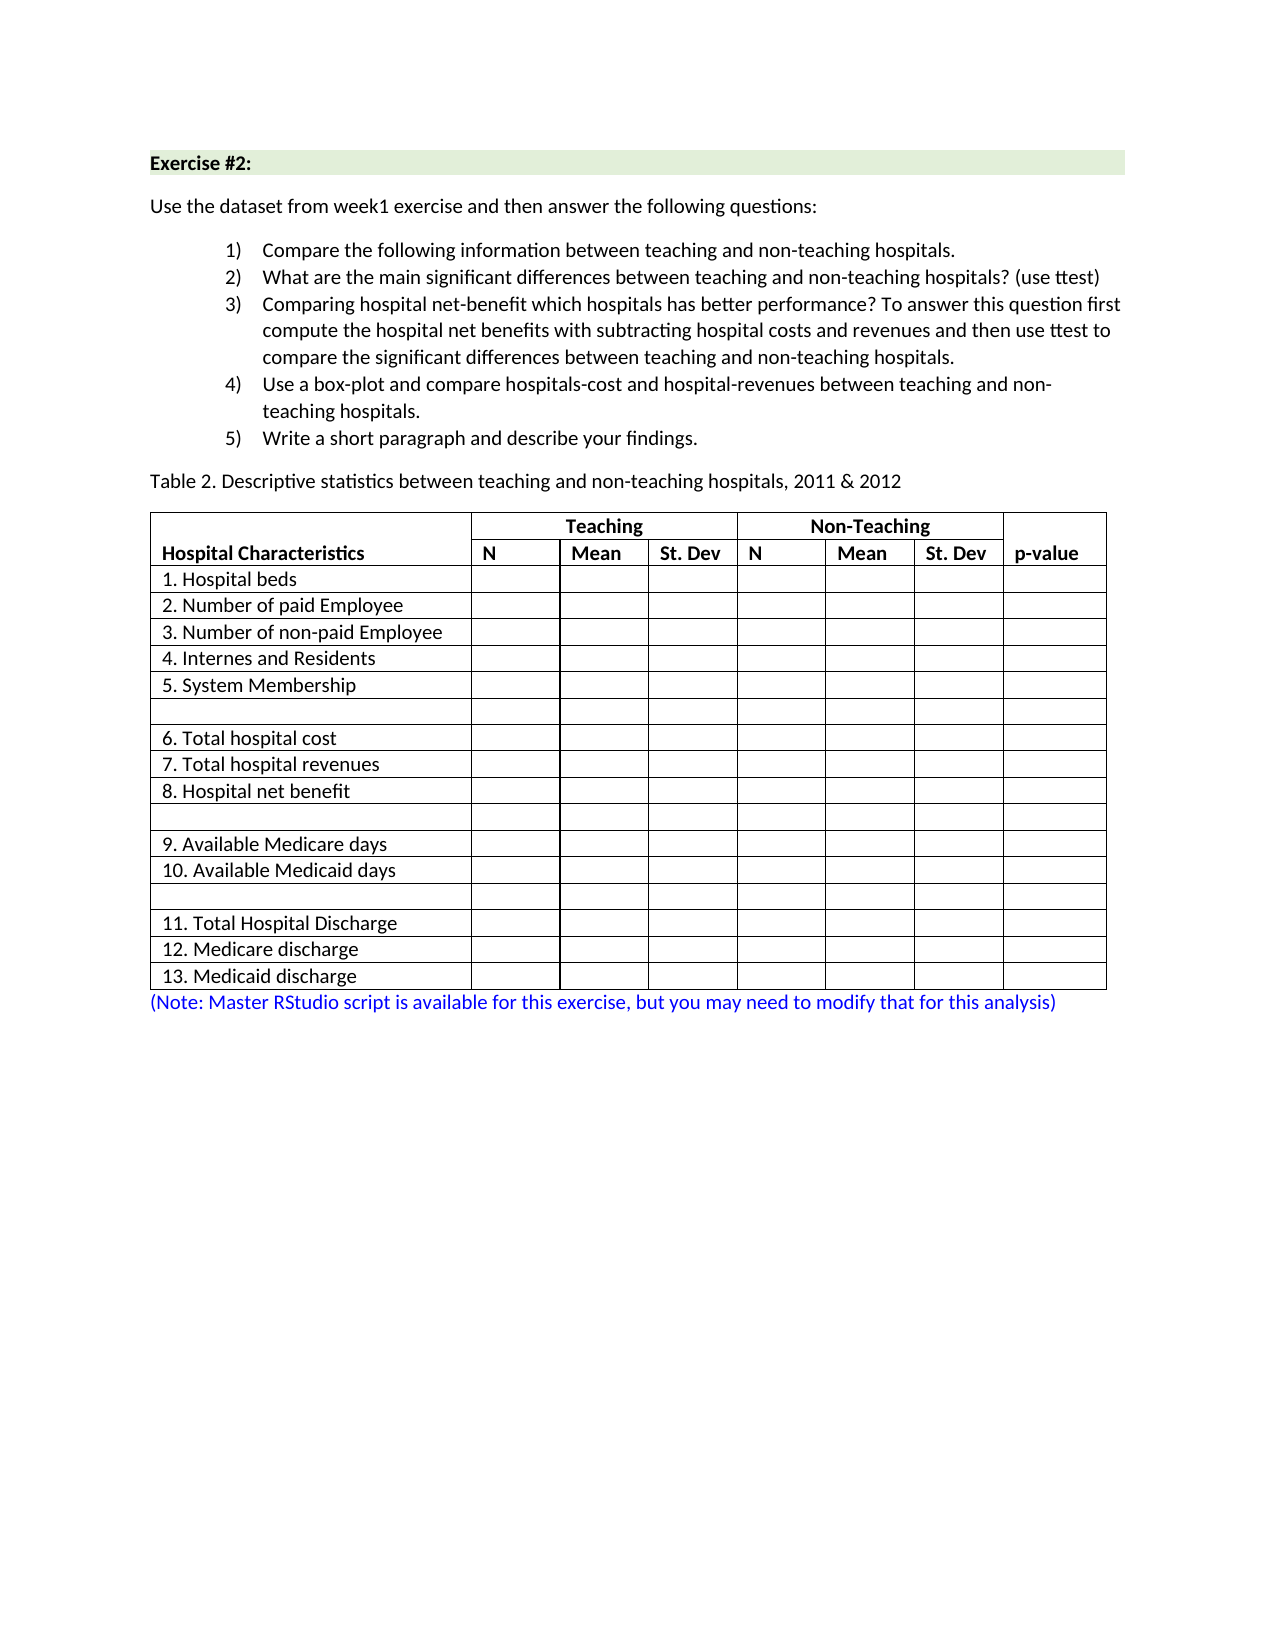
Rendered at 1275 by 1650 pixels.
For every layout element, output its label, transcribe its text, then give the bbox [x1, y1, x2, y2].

table_cell [561, 672, 648, 697]
text (Note: Master RStudio script is available for this exercise, but you may need to modify that for this analysis) [150, 989, 1125, 1015]
table_cell [561, 778, 648, 803]
table_cell [738, 831, 825, 856]
table_cell [649, 672, 737, 697]
table_cell [915, 725, 1003, 750]
list Write a short paragraph and describe your findings. [225, 425, 1125, 451]
text Exercise #2: [150, 150, 1125, 175]
table_cell [915, 646, 1003, 671]
table_cell [649, 778, 737, 803]
table_cell [561, 884, 648, 909]
table_cell [915, 566, 1003, 592]
table_cell [738, 857, 825, 883]
table_cell [915, 751, 1003, 777]
table_cell [561, 646, 648, 671]
table_cell [738, 937, 825, 962]
table_cell [649, 937, 737, 962]
text Use the dataset from week1 exercise and then answer the following questions: [150, 193, 1125, 219]
table_cell St. Dev [915, 540, 1003, 565]
table_cell [472, 831, 559, 856]
table_cell 7. Total hospital revenues [151, 751, 471, 777]
table_cell [649, 963, 737, 988]
table_cell [472, 778, 559, 803]
table_cell [1004, 593, 1106, 618]
table_cell [561, 804, 648, 830]
table_cell [472, 963, 559, 988]
table_cell [826, 619, 914, 644]
list Use a box-plot and compare hospitals-cost and hospital-revenues between teaching and non-teaching hospitals. [225, 371, 1125, 424]
table_cell [561, 937, 648, 962]
table_cell 6. Total hospital cost [151, 725, 471, 750]
table_cell [826, 699, 914, 724]
table_cell [1004, 566, 1106, 592]
table_cell [915, 884, 1003, 909]
table_cell [826, 672, 914, 697]
table_cell 8. Hospital net benefit [151, 778, 471, 803]
text Table 2. Descriptive statistics between teaching and non-teaching hospitals, 2011 & 2012 [150, 469, 1125, 494]
table_cell [826, 593, 914, 618]
table_cell [649, 884, 737, 909]
table_cell [915, 910, 1003, 936]
table_cell [1004, 699, 1106, 724]
table_cell [151, 804, 471, 830]
table_cell [472, 725, 559, 750]
table_cell St. Dev [649, 540, 737, 565]
table_cell [472, 672, 559, 697]
table_cell [472, 910, 559, 936]
table_cell [151, 884, 471, 909]
table_cell [738, 646, 825, 671]
table_cell [561, 699, 648, 724]
table_cell [915, 857, 1003, 883]
list Comparing hospital net-benefit which hospitals has better performance? To answer this question first compute the hospital net benefits with subtracting hospital costs and revenues and then use ttest to compare the significant differences between teaching and non-teaching hospitals. [225, 291, 1125, 370]
table_cell [649, 646, 737, 671]
table_header Hospital Characteristics [151, 513, 471, 565]
table_cell [472, 699, 559, 724]
table_cell [649, 725, 737, 750]
table_cell [649, 910, 737, 936]
table_cell [472, 566, 559, 592]
table_header Teaching [472, 513, 737, 539]
table_cell [561, 619, 648, 644]
table_cell [1004, 778, 1106, 803]
list What are the main significant differences between teaching and non-teaching hospitals? (use ttest) [225, 264, 1125, 289]
table_cell [738, 672, 825, 697]
table_cell [1004, 857, 1106, 883]
table_cell [649, 699, 737, 724]
table_cell Mean [826, 540, 914, 565]
table_cell [649, 619, 737, 644]
table_cell [561, 910, 648, 936]
table_cell [561, 857, 648, 883]
table_cell Mean [561, 540, 648, 565]
table_cell [738, 751, 825, 777]
table_cell [826, 884, 914, 909]
table_cell 13. Medicaid discharge [151, 963, 471, 988]
table_cell [472, 751, 559, 777]
table_cell N [738, 540, 825, 565]
table_cell 12. Medicare discharge [151, 937, 471, 962]
table_cell [1004, 725, 1106, 750]
table_cell [1004, 804, 1106, 830]
table_cell [1004, 751, 1106, 777]
table_cell [151, 699, 471, 724]
table_cell [826, 751, 914, 777]
table_cell [738, 699, 825, 724]
table_cell [649, 831, 737, 856]
table_cell [1004, 619, 1106, 644]
table_cell 5. System Membership [151, 672, 471, 697]
table_cell [826, 937, 914, 962]
table_cell [472, 884, 559, 909]
table_cell [826, 778, 914, 803]
table_cell [915, 593, 1003, 618]
table_cell 2. Number of paid Employee [151, 593, 471, 618]
table_cell [738, 963, 825, 988]
table_cell [738, 910, 825, 936]
table_cell [472, 646, 559, 671]
table_cell [472, 619, 559, 644]
table_cell [826, 831, 914, 856]
table_cell [915, 778, 1003, 803]
table_cell N [472, 540, 559, 565]
table_cell [826, 566, 914, 592]
table_cell 4. Internes and Residents [151, 646, 471, 671]
table_cell 9. Available Medicare days [151, 831, 471, 856]
table_cell [738, 566, 825, 592]
list Compare the following information between teaching and non-teaching hospitals. [225, 237, 1125, 262]
table_cell [915, 699, 1003, 724]
table_cell [1004, 937, 1106, 962]
table_cell [561, 963, 648, 988]
table_cell [738, 619, 825, 644]
table_cell 10. Available Medicaid days [151, 857, 471, 883]
table_cell [915, 963, 1003, 988]
table_cell [561, 831, 648, 856]
table_cell [1004, 963, 1106, 988]
table_cell [738, 593, 825, 618]
table_cell [561, 751, 648, 777]
table_cell [649, 566, 737, 592]
table_cell 1. Hospital beds [151, 566, 471, 592]
table_cell [1004, 831, 1106, 856]
table_cell [472, 593, 559, 618]
table_cell [826, 857, 914, 883]
table_cell [738, 778, 825, 803]
table_cell [1004, 910, 1106, 936]
table_header Non-Teaching [738, 513, 1003, 539]
table_cell [826, 725, 914, 750]
table_cell [649, 751, 737, 777]
table_cell [472, 857, 559, 883]
table_cell [649, 857, 737, 883]
table_cell [826, 646, 914, 671]
table_cell [561, 593, 648, 618]
table_cell [915, 831, 1003, 856]
table_cell [472, 937, 559, 962]
table_cell [915, 804, 1003, 830]
table_cell [1004, 672, 1106, 697]
table_cell 11. Total Hospital Discharge [151, 910, 471, 936]
table_cell [649, 804, 737, 830]
table_cell [738, 804, 825, 830]
table_cell [738, 884, 825, 909]
table_cell [1004, 884, 1106, 909]
table_cell [561, 566, 648, 592]
table_cell [1004, 646, 1106, 671]
table_cell [472, 804, 559, 830]
table_cell [649, 593, 737, 618]
table_cell [915, 619, 1003, 644]
table_cell [826, 910, 914, 936]
table_cell [915, 937, 1003, 962]
table_cell [738, 725, 825, 750]
table_header p-value [1004, 513, 1106, 565]
table_cell [561, 725, 648, 750]
table_cell [826, 963, 914, 988]
table_cell [915, 672, 1003, 697]
table_cell [826, 804, 914, 830]
table_cell 3. Number of non-paid Employee [151, 619, 471, 644]
